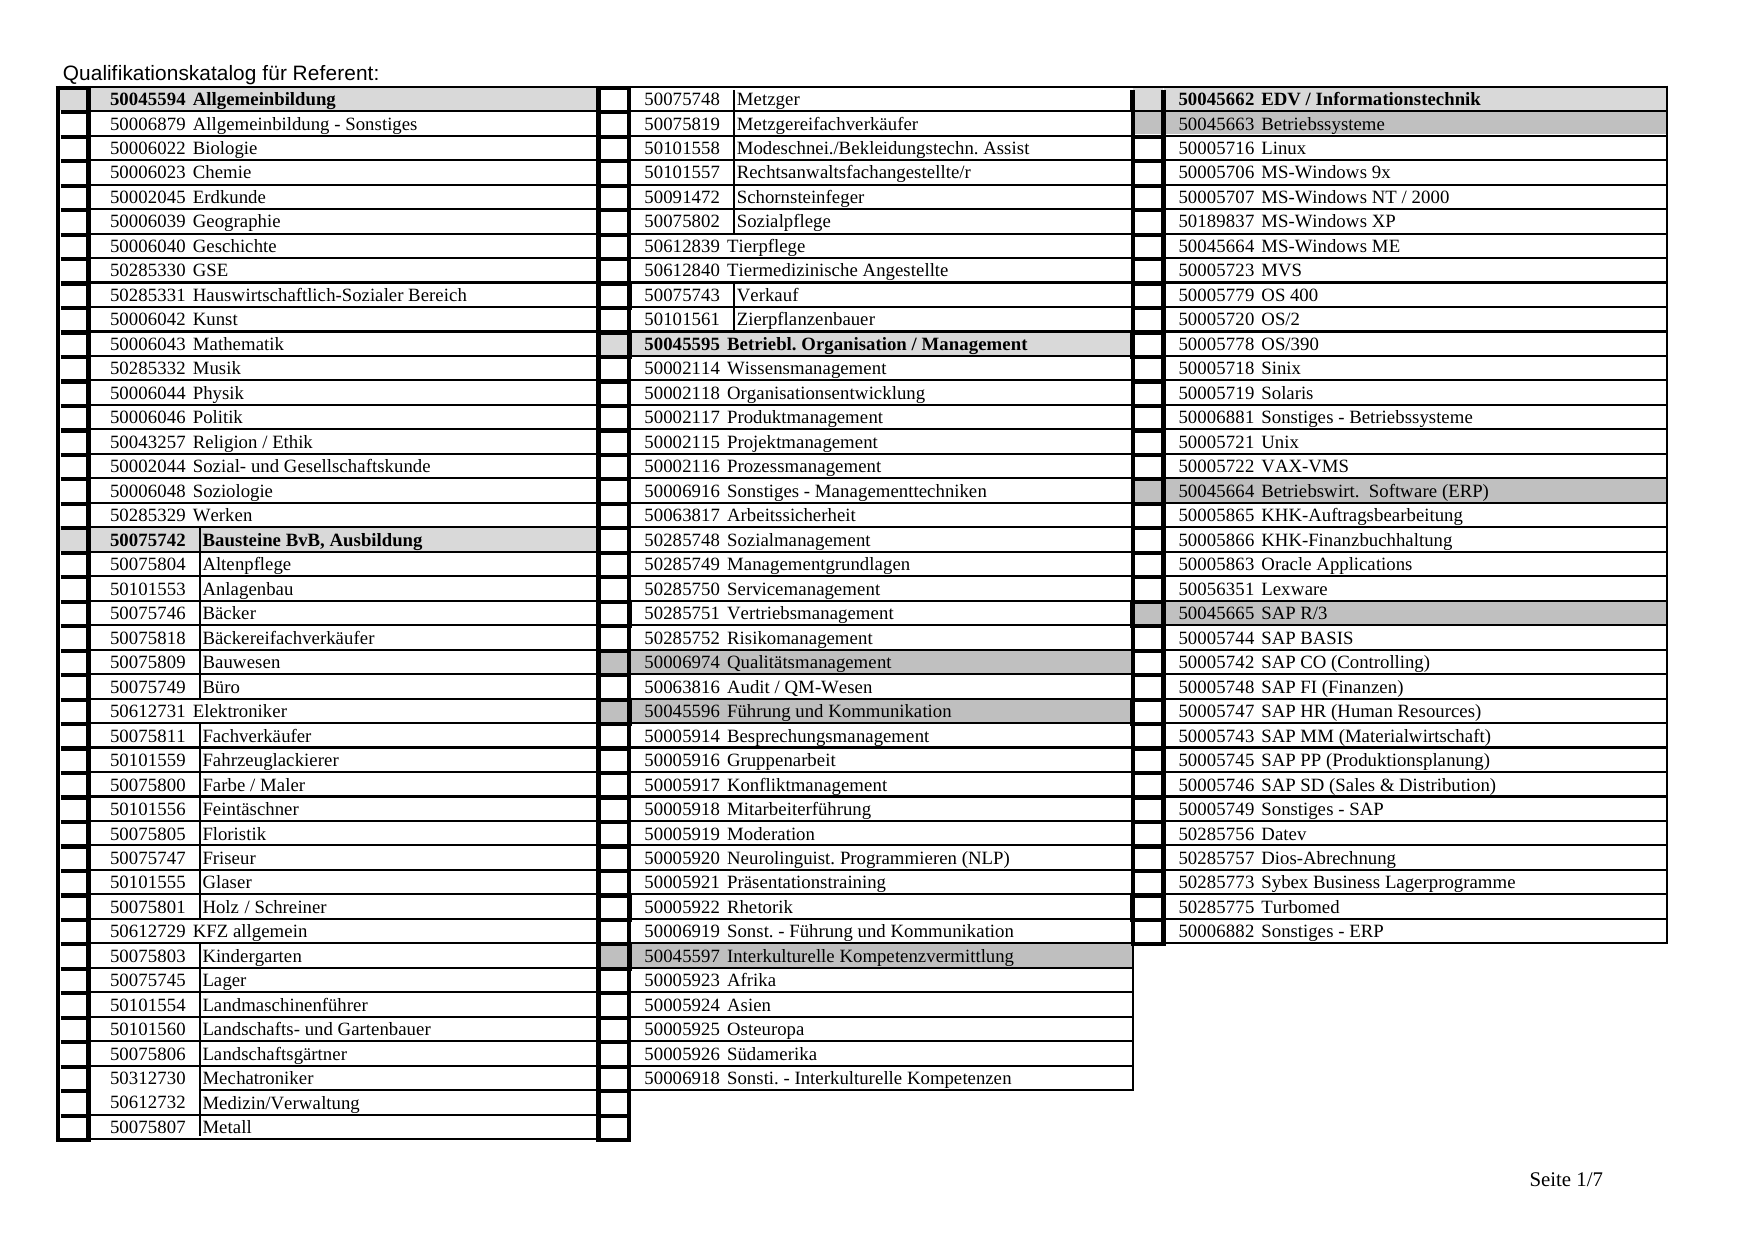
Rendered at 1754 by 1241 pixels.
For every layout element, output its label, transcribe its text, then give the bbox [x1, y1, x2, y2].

table_cell [1135, 873, 1161, 893]
table_cell [601, 286, 627, 306]
table_header [1133, 88, 1163, 110]
table_cell Bauwesen [201, 651, 596, 673]
table_cell 50045597 Interkulturelle Kompetenzvermittlung [632, 944, 1132, 967]
table_cell [601, 946, 627, 967]
table_cell 50005925 Osteuropa [631, 1018, 1132, 1040]
table_cell [601, 212, 627, 232]
table_cell 50101556 [91, 798, 199, 820]
table_cell 50005707 MS-Windows NT / 2000 [1166, 186, 1666, 208]
table_cell 50005722 VAX-VMS [1166, 455, 1666, 477]
table_cell 50006040 Geschichte [91, 235, 596, 257]
table_cell [601, 555, 627, 575]
table_cell [1135, 824, 1161, 844]
table_cell 50075805 [91, 822, 199, 844]
table_cell 50045663 Betriebssysteme [1166, 112, 1666, 134]
table_cell Fachverkäufer [201, 724, 596, 746]
table_cell [60, 576, 86, 599]
table_cell 50045596 Führung und Kommunikation [632, 700, 1130, 722]
table_cell 50075809 [91, 651, 199, 673]
table_cell Landschaftsgärtner [201, 1042, 596, 1065]
table_cell 50006043 Mathematik [91, 333, 596, 355]
table_cell [60, 772, 86, 795]
table_cell 50075747 [91, 846, 199, 869]
table_cell 50005865 KHK-Auftragsbearbeitung [1166, 504, 1666, 526]
table_cell [60, 258, 86, 281]
table_cell Friseur [201, 846, 596, 869]
table_cell [601, 604, 627, 624]
table_cell Lager [201, 969, 596, 991]
table_cell 50005863 Oracle Applications [1166, 553, 1666, 575]
table_cell Feintäschner [201, 798, 596, 820]
table_cell 50045664 MS-Windows ME [1166, 235, 1666, 257]
table_cell 50075807 [91, 1116, 200, 1138]
table_cell [601, 1118, 627, 1138]
table_cell [601, 1044, 627, 1065]
table_cell [601, 310, 627, 330]
table_cell 50063817 Arbeitssicherheit [631, 504, 1131, 526]
table_cell 50075746 [91, 602, 199, 624]
table_cell [1135, 555, 1161, 575]
table_cell 50005742 SAP CO (Controlling) [1166, 651, 1666, 673]
table_cell [1135, 335, 1161, 355]
table_cell 50006046 Politik [91, 406, 596, 428]
table_cell [60, 209, 86, 232]
table_cell 50006918 Sonsti. - Interkulturelle Kompetenzen [631, 1067, 1132, 1089]
table_cell [1135, 212, 1161, 232]
table_cell [60, 674, 86, 697]
table_cell Medizin/Verwaltung [201, 1091, 596, 1114]
table_cell 50101558 [631, 137, 733, 159]
table_cell 50075743 [632, 284, 733, 306]
table_cell [601, 481, 627, 502]
table_cell [60, 601, 86, 624]
table_cell [60, 1066, 86, 1089]
table_cell [1135, 726, 1161, 746]
table_cell 50285757 Dios-Abrechnung [1166, 846, 1666, 869]
table_cell [601, 653, 627, 673]
table_cell 50005919 Moderation [631, 822, 1131, 844]
table_cell 50101560 [91, 1018, 199, 1040]
table_cell [1135, 628, 1161, 648]
table_cell [60, 968, 86, 991]
table_cell [60, 429, 86, 453]
table_cell [601, 628, 627, 648]
table_cell [601, 506, 627, 526]
table_cell [60, 111, 86, 134]
table_cell [60, 919, 86, 942]
table_cell [1135, 775, 1161, 795]
table_cell Landmaschinenführer [201, 993, 596, 1016]
table_header 50045662 EDV / Informationstechnik [1164, 88, 1666, 110]
table_cell [1135, 604, 1161, 624]
table_cell 50612729 KFZ allgemein [91, 920, 596, 942]
table_cell 50612839 Tierpflege [631, 235, 1131, 257]
table_cell [1135, 384, 1161, 404]
table_cell [631, 1089, 1667, 1138]
table_cell 50045595 Betriebl. Organisation / Management [632, 333, 1130, 355]
table_cell 50101553 [91, 577, 199, 599]
table_cell [601, 163, 627, 183]
table_cell Büro [201, 675, 596, 697]
table_cell [601, 579, 627, 599]
table_cell [60, 307, 86, 330]
table_cell Schornsteinfeger [735, 186, 1131, 208]
text Qualifikationskatalog für Referent: [63, 61, 1681, 85]
table_cell 50005720 OS/2 [1166, 308, 1666, 330]
table_cell [601, 775, 627, 795]
table_cell [1135, 163, 1161, 183]
table_cell 50063816 Audit / QM-Wesen [631, 675, 1131, 697]
table_cell 50005723 MVS [1166, 259, 1666, 281]
table_cell [60, 185, 86, 208]
table_cell 50005916 Gruppenarbeit [631, 749, 1131, 771]
table_cell 50075819 [631, 112, 733, 134]
table_cell 50075811 [91, 724, 199, 746]
table_cell 50005716 Linux [1166, 137, 1666, 159]
table_cell [60, 870, 86, 893]
table_cell 50006879 Allgemeinbildung - Sonstiges [91, 112, 596, 134]
table_cell 50005914 Besprechungsmanagement [631, 724, 1131, 746]
table_cell [1135, 702, 1161, 722]
table_cell 50005718 Sinix [1166, 357, 1666, 379]
table_cell [60, 845, 86, 869]
table_cell [1135, 849, 1161, 869]
table_cell 50005920 Neurolinguist. Programmieren (NLP) [631, 846, 1131, 869]
table_cell [1135, 310, 1161, 330]
table_header 50045594 Allgemeinbildung [91, 88, 596, 110]
table_cell [1135, 457, 1161, 477]
table_cell 50005922 Rhetorik [632, 895, 1130, 918]
table_cell [601, 359, 627, 379]
table_cell 50285329 Werken [91, 504, 596, 526]
table_cell 50005747 SAP HR (Human Resources) [1166, 700, 1666, 722]
table_cell [1135, 237, 1161, 257]
table_cell 50045664 Betriebswirt. Software (ERP) [1166, 479, 1666, 502]
table_cell 50075818 [91, 626, 199, 648]
table_cell Landschafts- und Gartenbauer [201, 1018, 596, 1040]
table_cell 50101555 [91, 871, 199, 893]
table_cell 50101554 [91, 993, 199, 1016]
table_cell [601, 1093, 627, 1114]
table_cell 50005743 SAP MM (Materialwirtschaft) [1166, 724, 1666, 746]
table_cell [1135, 751, 1161, 771]
table_cell Metzgereifachverkäufer [735, 112, 1131, 134]
table_cell [1135, 481, 1161, 502]
table_cell [60, 552, 86, 575]
table_cell 50002115 Projektmanagement [631, 430, 1131, 453]
table_cell [601, 971, 627, 991]
table_cell [1135, 530, 1161, 551]
table_cell Farbe / Maler [201, 773, 596, 795]
table_header [601, 90, 627, 110]
table_cell [601, 384, 627, 404]
table_cell 50006881 Sonstiges - Betriebssysteme [1166, 406, 1666, 428]
table_cell 50006023 Chemie [91, 161, 596, 183]
table_cell Anlagenbau [201, 577, 596, 599]
table_cell 50075800 [91, 773, 199, 795]
table_cell [601, 922, 627, 942]
table_header 50075748 [631, 88, 734, 110]
table_cell [60, 331, 86, 355]
table_cell 50189837 MS-Windows XP [1166, 210, 1666, 232]
table_cell 50005921 Präsentationstraining [631, 871, 1131, 893]
table_cell [60, 1017, 86, 1040]
table_cell [60, 160, 86, 183]
table_cell [601, 702, 627, 722]
table_cell [601, 873, 627, 893]
table_cell [601, 433, 627, 453]
table_cell [601, 800, 627, 820]
table_cell [1135, 286, 1161, 306]
table_cell 50005779 OS 400 [1166, 284, 1666, 306]
table_cell [601, 457, 627, 477]
table_cell [60, 527, 86, 551]
table_header Metzger [734, 88, 1133, 110]
table_cell 50285756 Datev [1166, 822, 1666, 844]
table_cell [60, 723, 86, 746]
table_cell 50005926 Südamerika [631, 1042, 1132, 1065]
table_cell [601, 408, 627, 428]
table_cell 50101557 [631, 161, 733, 183]
table_cell 50075802 [631, 210, 733, 232]
table_cell [601, 188, 627, 208]
table_cell 50285775 Turbomed [1166, 895, 1666, 918]
table_cell 50005745 SAP PP (Produktionsplanung) [1166, 749, 1666, 771]
table_cell [601, 114, 627, 134]
table_cell [60, 821, 86, 844]
table_cell [601, 335, 627, 355]
table_cell [601, 1020, 627, 1040]
table_cell [60, 478, 86, 502]
table_cell [601, 1069, 627, 1089]
table_cell 50075749 [91, 675, 199, 697]
table_cell 50285750 Servicemanagement [631, 577, 1131, 599]
table_cell 50045665 SAP R/3 [1166, 602, 1666, 624]
table_cell Verkauf [735, 284, 1131, 306]
table_cell 50006974 Qualitätsmanagement [631, 651, 1131, 673]
table_cell Sozialpflege [735, 210, 1131, 232]
table_cell 50005923 Afrika [631, 969, 1132, 991]
table_cell [60, 234, 86, 257]
table_cell 50005748 SAP FI (Finanzen) [1166, 675, 1666, 697]
table_cell 50006042 Kunst [91, 308, 596, 330]
table_cell Metall [200, 1116, 596, 1138]
table_cell Glaser [201, 871, 596, 893]
table_cell [1135, 112, 1161, 134]
table_cell 50075803 [91, 944, 199, 967]
table_cell 50285751 Vertriebsmanagement [632, 602, 1130, 624]
table_cell [601, 995, 627, 1016]
table_cell 50005719 Solaris [1166, 381, 1666, 404]
table_cell [1135, 800, 1161, 820]
table_cell Kindergarten [201, 944, 596, 967]
table_cell Altenpflege [201, 553, 596, 575]
table_cell 50005721 Unix [1166, 430, 1666, 453]
table_cell [60, 747, 86, 771]
table_cell 50006916 Sonstiges - Managementtechniken [631, 479, 1131, 502]
table_cell 50002045 Erdkunde [91, 186, 596, 208]
table_cell Bäcker [201, 602, 596, 624]
table_cell [601, 677, 627, 697]
table_cell 50101561 [631, 308, 733, 330]
table_cell [60, 992, 86, 1016]
table_cell 50005866 KHK-Finanzbuchhaltung [1166, 528, 1666, 551]
table_cell 50005706 MS-Windows 9x [1166, 161, 1666, 183]
table_cell 50002116 Prozessmanagement [631, 455, 1131, 477]
table_cell 50285331 Hauswirtschaftlich-Sozialer Bereich [91, 284, 596, 306]
table_cell 50075745 [91, 969, 199, 991]
table_cell [601, 824, 627, 844]
table_cell 50005746 SAP SD (Sales & Distribution) [1166, 773, 1666, 795]
table_cell 50312730 50612732 [91, 1067, 199, 1114]
table_cell 50043257 Religion / Ethik [91, 430, 596, 453]
table_cell [60, 650, 86, 673]
table_cell [1135, 898, 1161, 918]
table_cell 50101559 [91, 749, 199, 771]
table_header [60, 90, 86, 110]
table_cell [1135, 677, 1161, 697]
table_cell 50091472 [631, 186, 733, 208]
table_cell 50006882 Sonstiges - ERP [1166, 920, 1666, 942]
table_cell [60, 699, 86, 722]
table_cell Bausteine BvB, Ausbildung [201, 528, 596, 551]
table_cell 50056351 Lexware [1166, 577, 1666, 599]
table_cell 50075742 [91, 528, 199, 551]
table_cell [1135, 579, 1161, 599]
table_cell 50285748 Sozialmanagement [631, 528, 1131, 551]
table_cell [601, 849, 627, 869]
table_cell Fahrzeuglackierer [201, 749, 596, 771]
table_cell 50285749 Managementgrundlagen [631, 553, 1131, 575]
table_cell [601, 261, 627, 281]
table_cell 50005917 Konfliktmanagement [631, 773, 1131, 795]
table_cell [1135, 922, 1161, 942]
table_cell [60, 454, 86, 477]
table_cell Bäckereifachverkäufer [201, 626, 596, 648]
table_cell [60, 380, 86, 404]
table_cell 50005749 Sonstiges - SAP [1166, 798, 1666, 820]
table_cell [60, 503, 86, 526]
table_cell [60, 1115, 86, 1138]
table_cell 50075804 [91, 553, 199, 575]
table_cell 50285330 GSE [91, 259, 596, 281]
table_cell [60, 356, 86, 379]
table_cell 50075801 [91, 895, 199, 918]
table_cell 50285332 Musik [91, 357, 596, 379]
table_cell [601, 751, 627, 771]
table_cell [60, 625, 86, 648]
table_cell 50006919 Sonst. - Führung und Kommunikation [631, 920, 1131, 942]
table_cell 50006044 Physik [91, 381, 596, 404]
table_cell [60, 943, 86, 967]
table_cell Floristik [201, 822, 596, 844]
table_cell 50002118 Organisationsentwicklung [631, 381, 1131, 404]
table_cell [1135, 261, 1161, 281]
table_cell 50005918 Mitarbeiterführung [631, 798, 1131, 820]
table_cell 50005778 OS/390 [1166, 333, 1666, 355]
table_cell [1135, 359, 1161, 379]
table_cell 50285773 Sybex Business Lagerprogramme [1166, 871, 1666, 893]
table_cell [601, 139, 627, 159]
table_cell [1135, 139, 1161, 159]
table_cell [60, 894, 86, 918]
table_cell 50005924 Asien [631, 993, 1132, 1016]
table_cell [1135, 188, 1161, 208]
table_cell [60, 1090, 86, 1114]
table_cell Mechatroniker [201, 1067, 596, 1089]
table_cell 50612840 Tiermedizinische Angestellte [631, 259, 1131, 281]
table_cell [1135, 433, 1161, 453]
table_cell Holz / Schreiner [201, 895, 596, 918]
table_cell [60, 405, 86, 428]
table_cell 50612731 Elektroniker [91, 700, 596, 722]
table_cell [60, 282, 86, 306]
table_cell [601, 237, 627, 257]
table_cell [1135, 506, 1161, 526]
table_cell 50002117 Produktmanagement [631, 406, 1131, 428]
table_cell [60, 136, 86, 159]
table_cell 50002114 Wissensmanagement [631, 357, 1131, 379]
table_cell 50006022 Biologie [91, 137, 596, 159]
table_cell Modeschnei./Bekleidungstechn. Assist [735, 137, 1131, 159]
table_cell 50002044 Sozial- und Gesellschaftskunde [91, 455, 596, 477]
table_cell 50006039 Geographie [91, 210, 596, 232]
table_cell 50006048 Soziologie [91, 479, 596, 502]
table_cell [601, 530, 627, 551]
table_cell [601, 898, 627, 918]
table_cell [1134, 944, 1667, 1089]
table_cell 50075806 [91, 1042, 199, 1065]
table_cell [1135, 653, 1161, 673]
table_cell 50005744 SAP BASIS [1166, 626, 1666, 648]
table_cell Zierpflanzenbauer [735, 308, 1131, 330]
table_cell 50285752 Risikomanagement [631, 626, 1131, 648]
table_cell [601, 726, 627, 746]
table_cell Rechtsanwaltsfachangestellte/r [735, 161, 1131, 183]
table_cell [60, 796, 86, 820]
table_cell [60, 1041, 86, 1065]
table_cell [1135, 408, 1161, 428]
